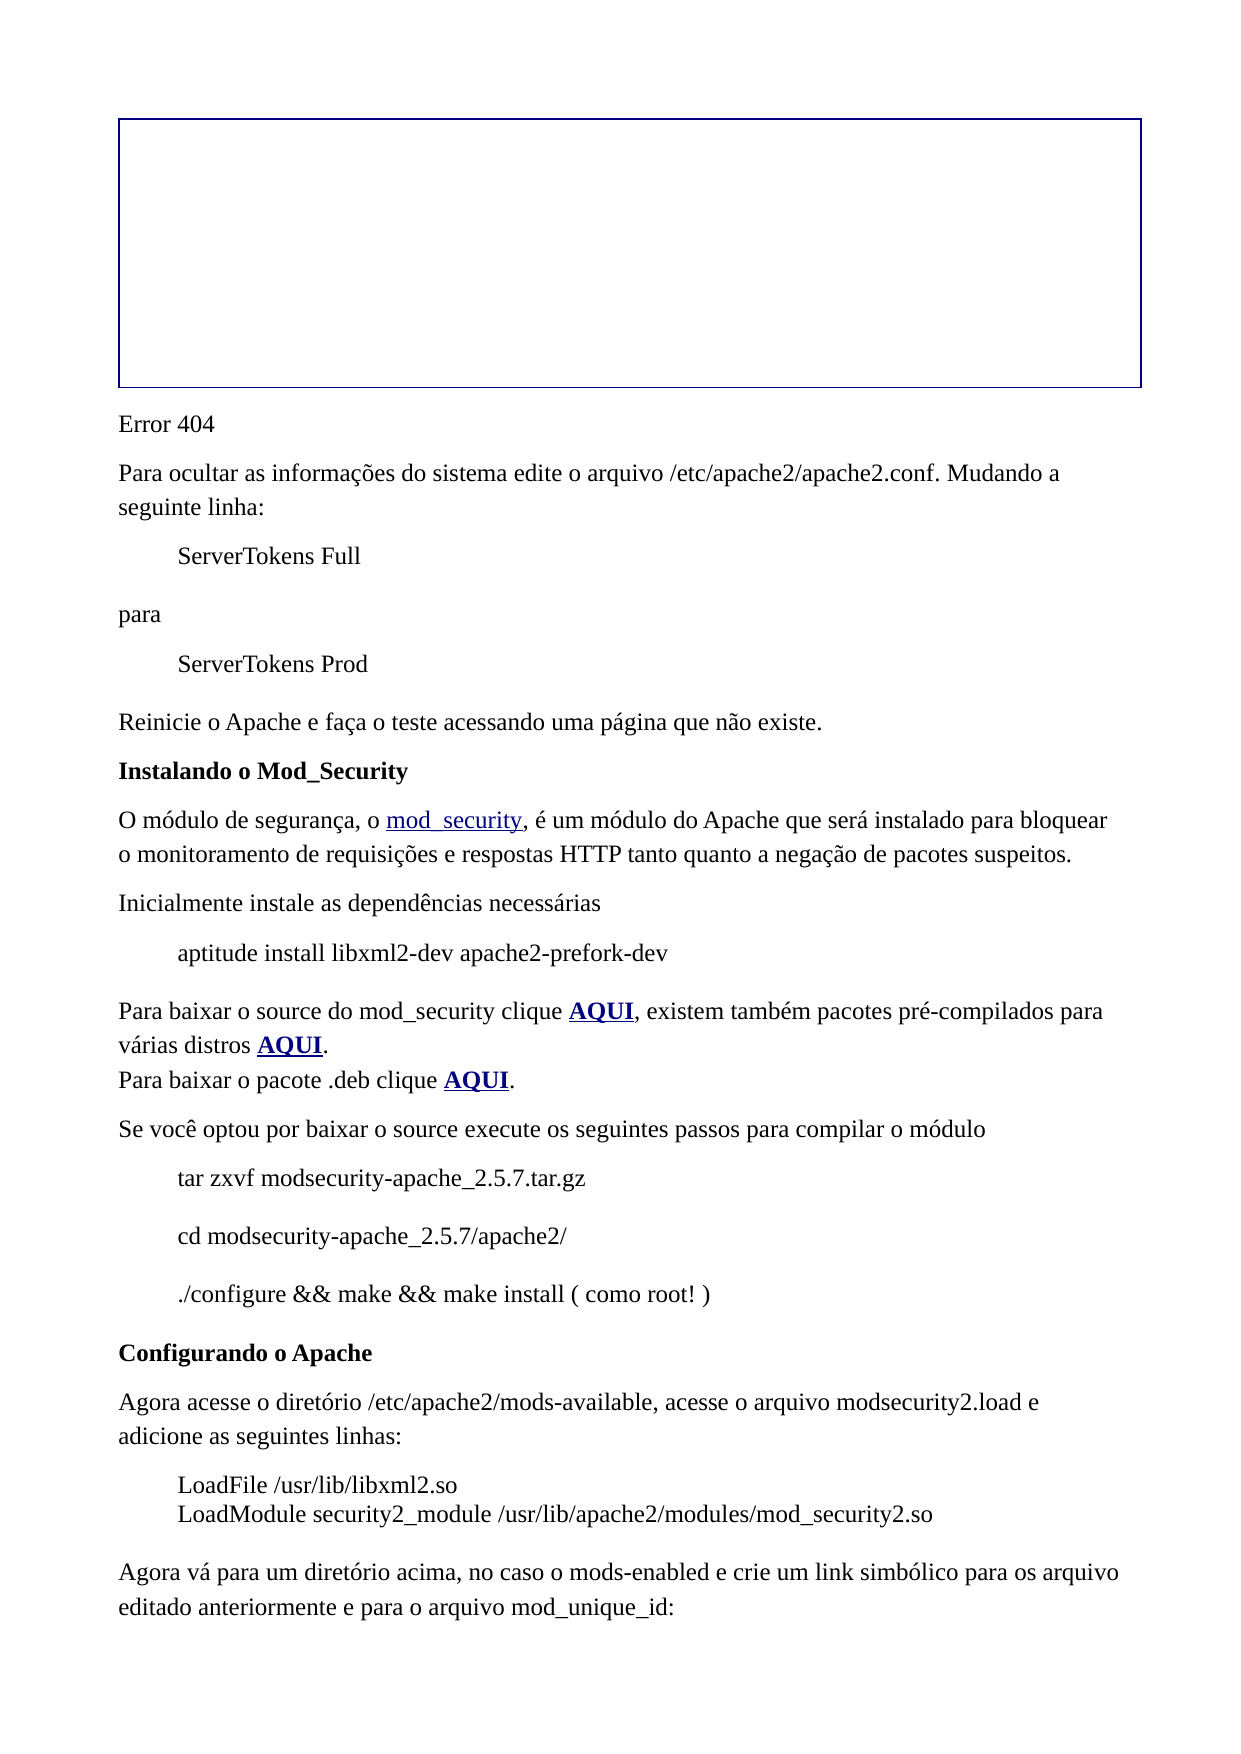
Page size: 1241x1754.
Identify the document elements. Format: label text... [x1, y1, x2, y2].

text Inicialmente instale as dependências necessárias [118, 888, 1122, 917]
text cd modsecurity-apache_2.5.7/apache2/ [177, 1221, 1063, 1250]
text Para baixar o source do mod_security clique AQUI, existem também pacotes pré-compilados para várias distros AQUI. Para baixar o pacote .deb clique AQUI. [118, 996, 1122, 1093]
text para [118, 599, 1122, 628]
text Para ocultar as informações do sistema edite o arquivo /etc/apache2/apache2.conf. Mudando a seguinte linha: [118, 458, 1122, 521]
text Se você optou por baixar o source execute os seguintes passos para compilar o módulo [118, 1114, 1122, 1143]
text ServerTokens Prod [177, 649, 1063, 677]
text LoadFile /usr/lib/libxml2.so LoadModule security2_module /usr/lib/apache2/modules/mod_security2.so [177, 1470, 1063, 1528]
text O módulo de segurança, o mod_security, é um módulo do Apache que será instalado para bloquear o monitoramento de requisições e respostas HTTP tanto quanto a negação de pacotes suspeitos. [118, 805, 1122, 868]
text Agora vá para um diretório acima, no caso o mods-enabled e crie um link simbólico para os arquivo editado anteriormente e para o arquivo mod_unique_id: [118, 1557, 1122, 1620]
text ServerTokens Full [177, 541, 1063, 570]
text tar zxvf modsecurity-apache_2.5.7.tar.gz [177, 1163, 1063, 1192]
text Error 404 [118, 409, 1122, 437]
text Reinicie o Apache e faça o teste acessando uma página que não existe. [118, 707, 1122, 736]
text Agora acesse o diretório /etc/apache2/mods-available, acesse o arquivo modsecurity2.load e adicione as seguintes linhas: [118, 1387, 1122, 1450]
text Instalando o Mod_Security [118, 756, 1122, 785]
text aptitude install libxml2-dev apache2-prefork-dev [177, 938, 1063, 966]
text ./configure && make && make install ( como root! ) [177, 1279, 1063, 1308]
text Configurando o Apache [118, 1338, 1122, 1366]
